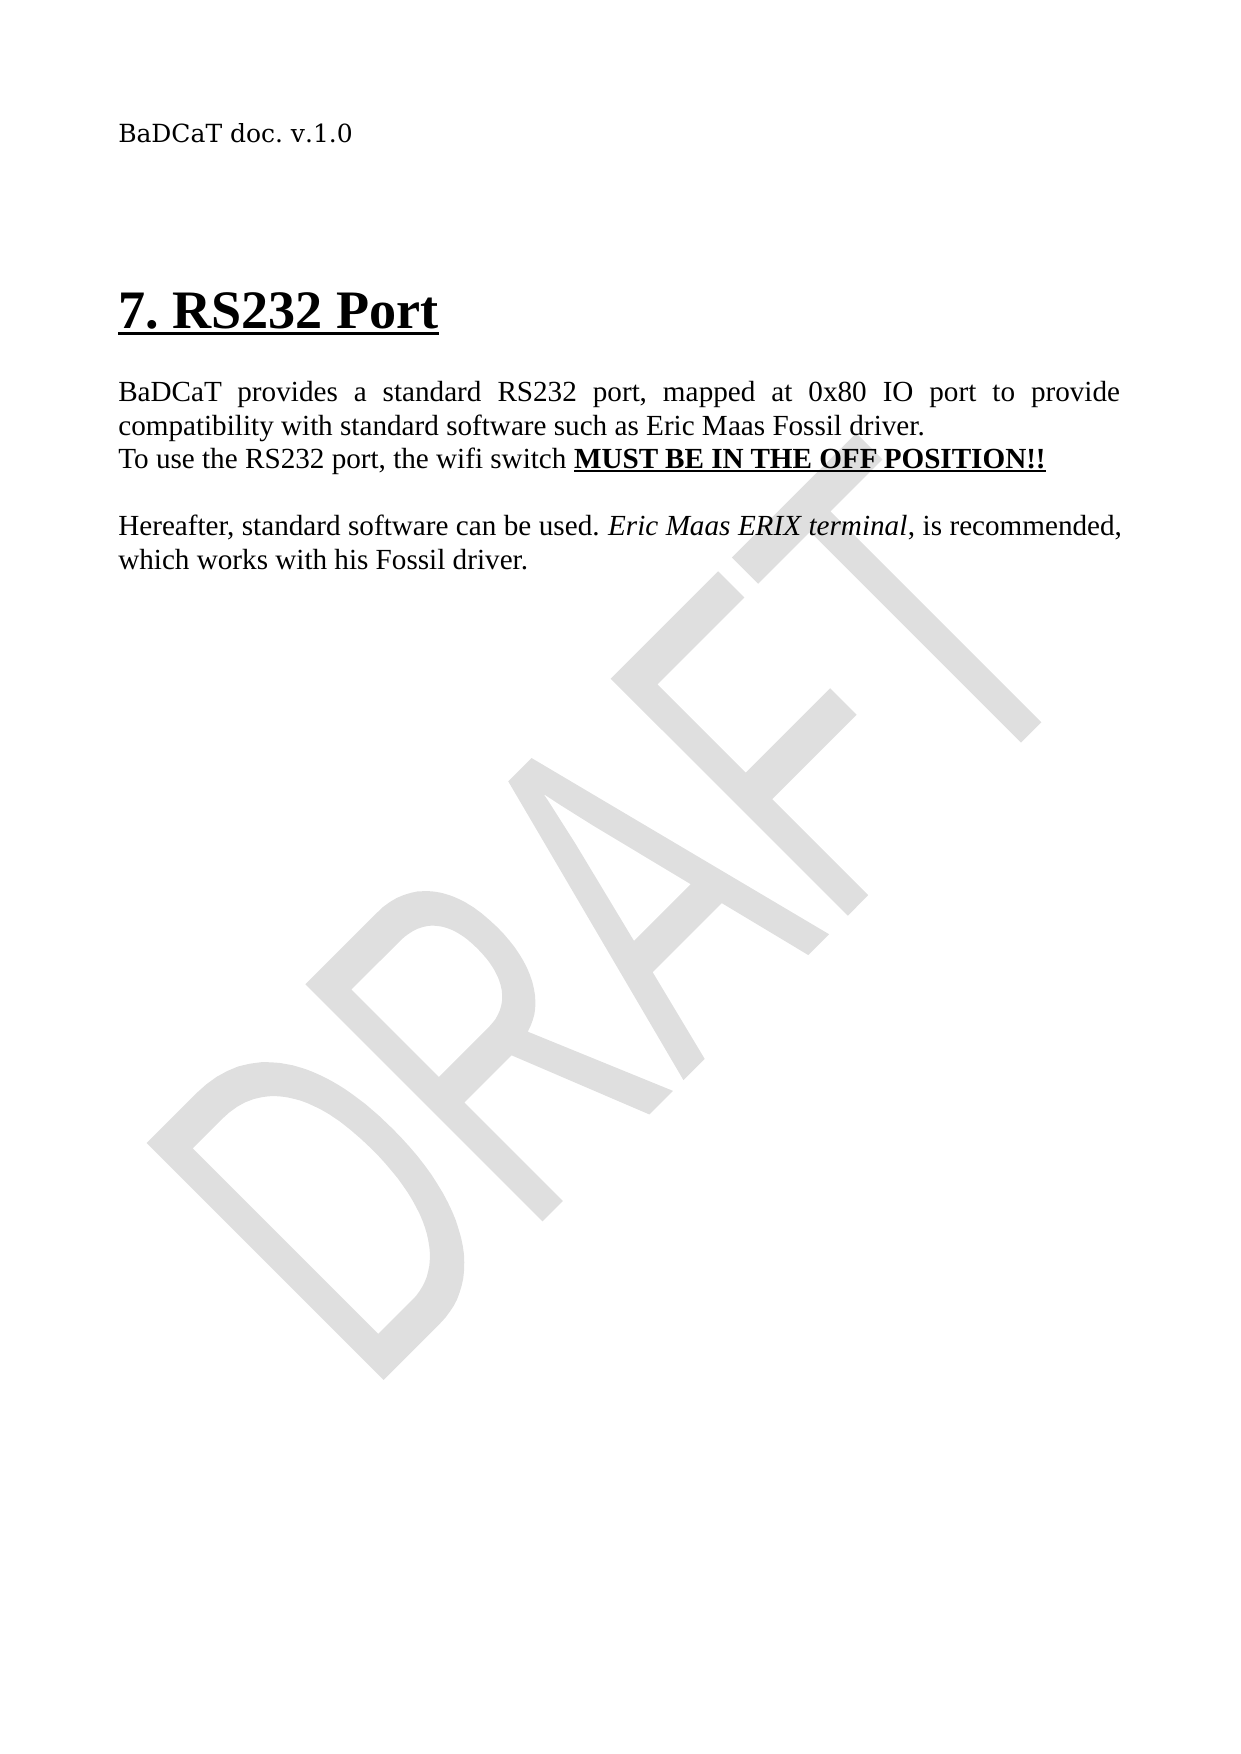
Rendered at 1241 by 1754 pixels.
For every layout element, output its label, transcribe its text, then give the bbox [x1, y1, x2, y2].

text Hereafter, standard software can be used. Eric Maas ERIX terminal, is recommended, which works with his Fossil driver. [832, 508, 1122, 575]
text Hereafter, standard software can be used. Eric Maas ERIX terminal, is recommended, which works with his Fossil driver. [118, 508, 780, 575]
text BaDCaT provides a standard RS232 port, mapped at 0x80 IO port to provide compatibility with standard software such as Eric Maas Fossil driver. [118, 374, 1122, 441]
text To use the RS232 port, the wifi switch MUST BE IN THE OFF POSITION!! [118, 441, 847, 475]
text To use the RS232 port, the wifi switch MUST BE IN THE OFF POSITION!! [866, 441, 1122, 475]
text 7. RS232 Port [118, 278, 1122, 341]
text Hereafter, standard software can be used. Eric Maas ERIX terminal, is recommended, which works with his Fossil driver. [768, 534, 852, 575]
